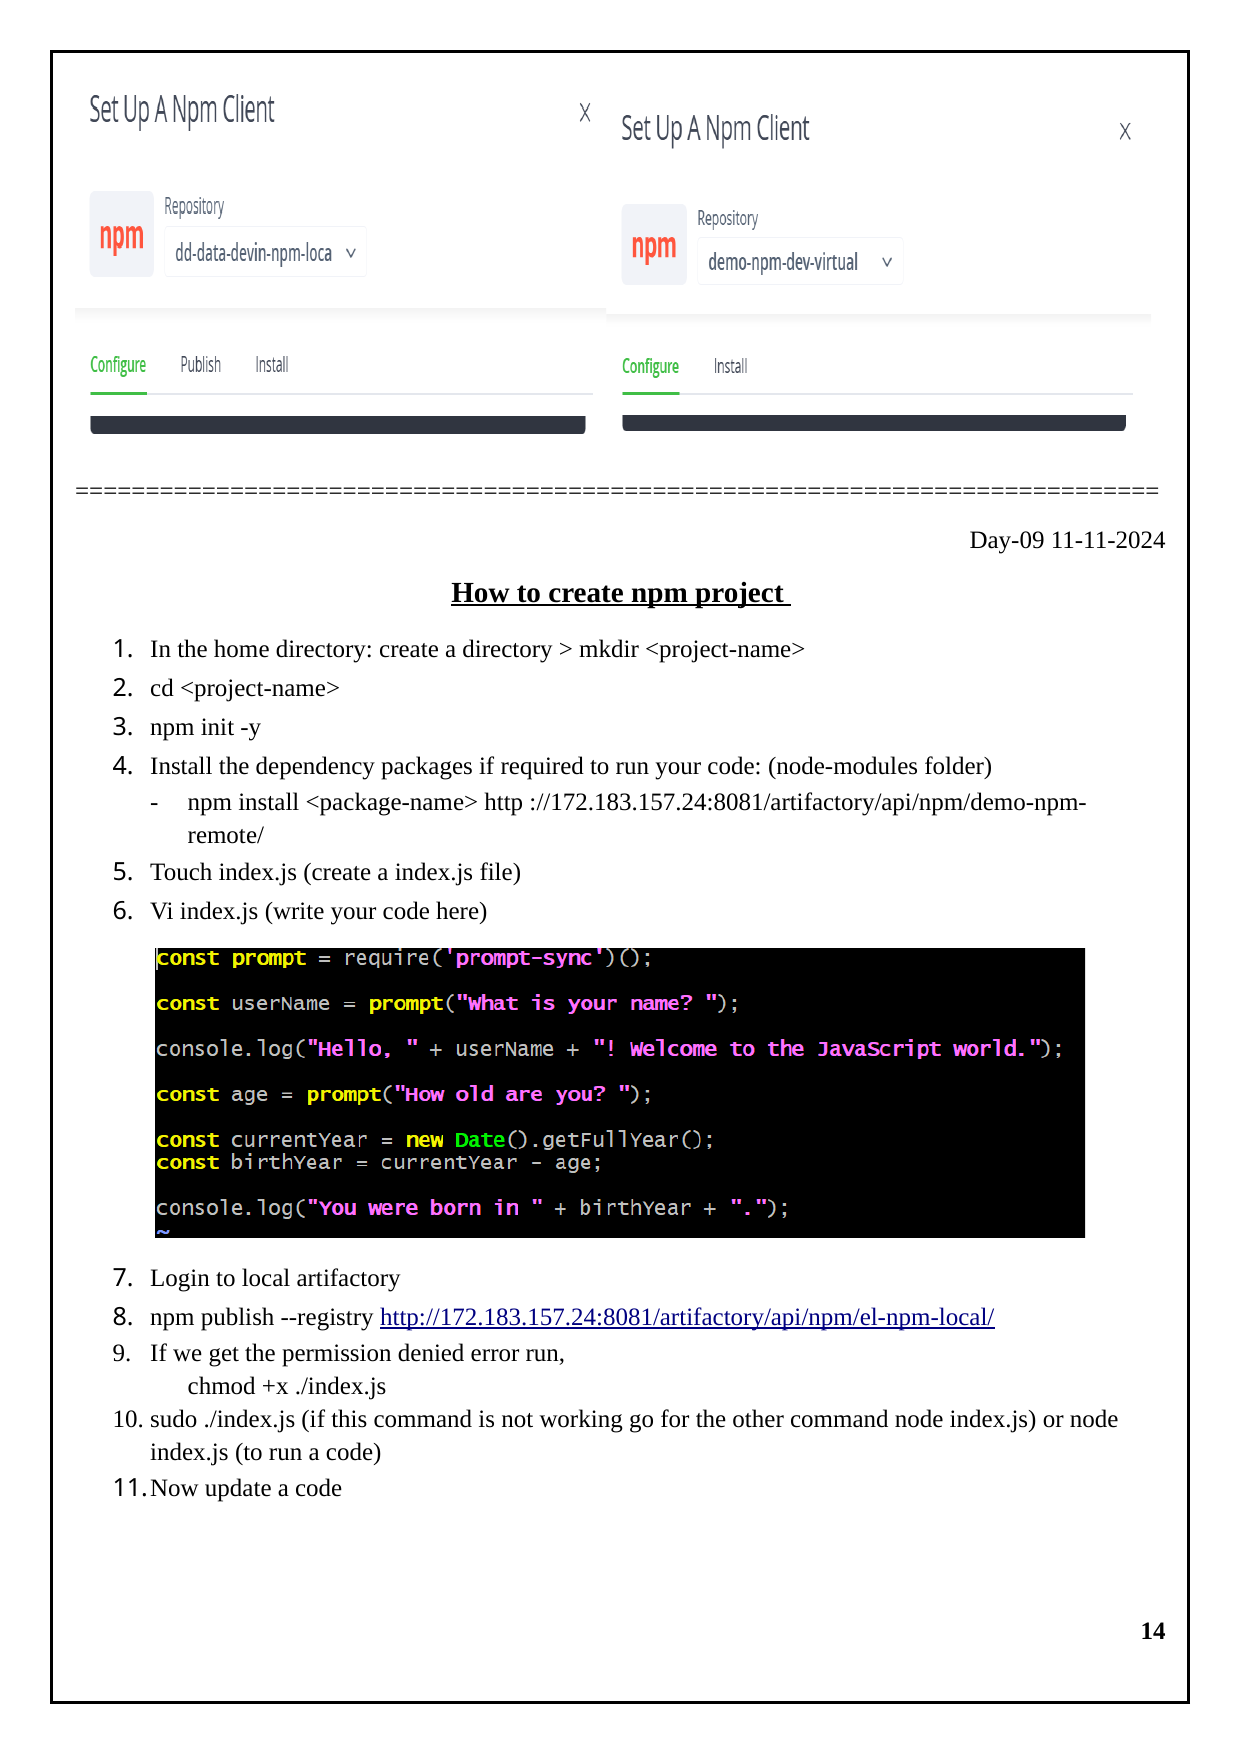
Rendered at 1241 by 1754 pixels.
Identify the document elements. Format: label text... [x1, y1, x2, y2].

list Vi index.js (write your code here) [112, 892, 1165, 926]
list chmod +x ./index.js [187, 1371, 1165, 1400]
list Install the dependency packages if required to run your code: (node-modules folder) [112, 748, 1165, 782]
text Day-09 11-11-2024 [75, 526, 1165, 554]
list Login to local artifactory [112, 1259, 1165, 1294]
list Now update a code [112, 1470, 1165, 1504]
list In the home directory: create a directory > mkdir <project-name> [112, 631, 1165, 664]
text ============================================================================= [75, 476, 1165, 505]
list cd <project-name> [112, 670, 1165, 704]
list npm init -y [112, 709, 1165, 743]
list sudo ./index.js (if this command is not working go for the other command node index.js) or node index.js (to run a code) [112, 1404, 1165, 1466]
text How to create npm project [75, 575, 1165, 609]
list Touch index.js (create a index.js file) [112, 853, 1165, 887]
list npm publish --registry http://172.183.157.24:8081/artifactory/api/npm/el-npm-local/ [112, 1299, 1165, 1333]
list npm install <package-name> http ://172.183.157.24:8081/artifactory/api/npm/demo-npm-remote/ [150, 787, 1165, 849]
list If we get the permission denied error run, [112, 1338, 1165, 1367]
